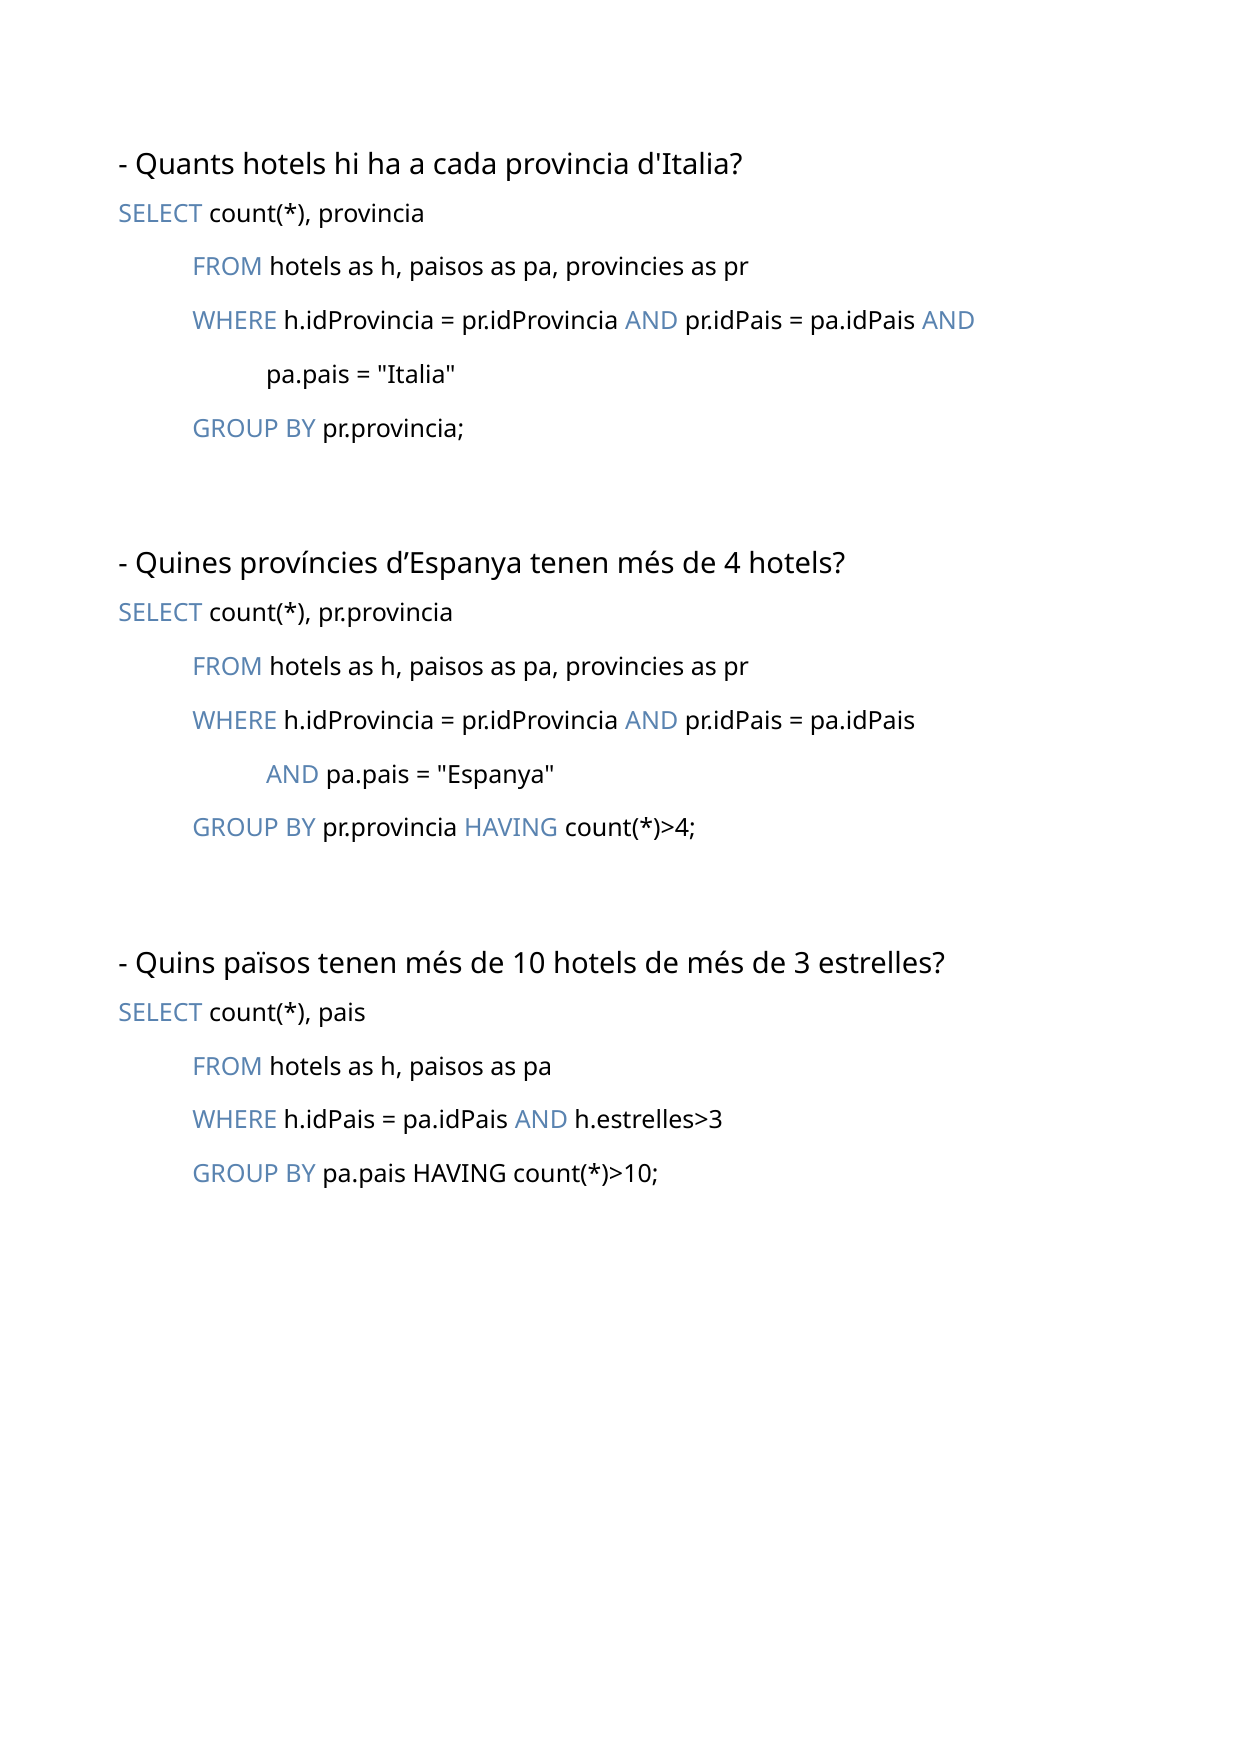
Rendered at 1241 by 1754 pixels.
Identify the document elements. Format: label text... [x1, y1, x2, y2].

subtitle - Quines províncies d’Espanya tenen més de 4 hotels? [118, 543, 1122, 582]
text FROM hotels as h, paisos as pa [118, 1048, 1122, 1082]
text SELECT count(*), pr.provincia [118, 595, 1122, 629]
text pa.pais = "Italia" [118, 357, 1122, 391]
subtitle - Quins països tenen més de 10 hotels de més de 3 estrelles? [118, 942, 1122, 982]
text WHERE h.idProvincia = pr.idProvincia AND pr.idPais = pa.idPais AND [118, 303, 1122, 337]
text FROM hotels as h, paisos as pa, provincies as pr [118, 649, 1122, 683]
text GROUP BY pr.provincia HAVING count(*)>4; [118, 810, 1122, 844]
subtitle - Quants hotels hi ha a cada provincia d'Italia? [118, 143, 1122, 183]
text FROM hotels as h, paisos as pa, provincies as pr [118, 249, 1122, 283]
text SELECT count(*), pais [118, 995, 1122, 1029]
text AND pa.pais = "Espanya" [118, 756, 1122, 790]
text WHERE h.idProvincia = pr.idProvincia AND pr.idPais = pa.idPais [118, 702, 1122, 737]
text SELECT count(*), provincia [118, 195, 1122, 229]
text WHERE h.idPais = pa.idPais AND h.estrelles>3 [118, 1102, 1122, 1136]
text GROUP BY pa.pais HAVING count(*)>10; [118, 1156, 1122, 1190]
text GROUP BY pr.provincia; [118, 410, 1122, 444]
